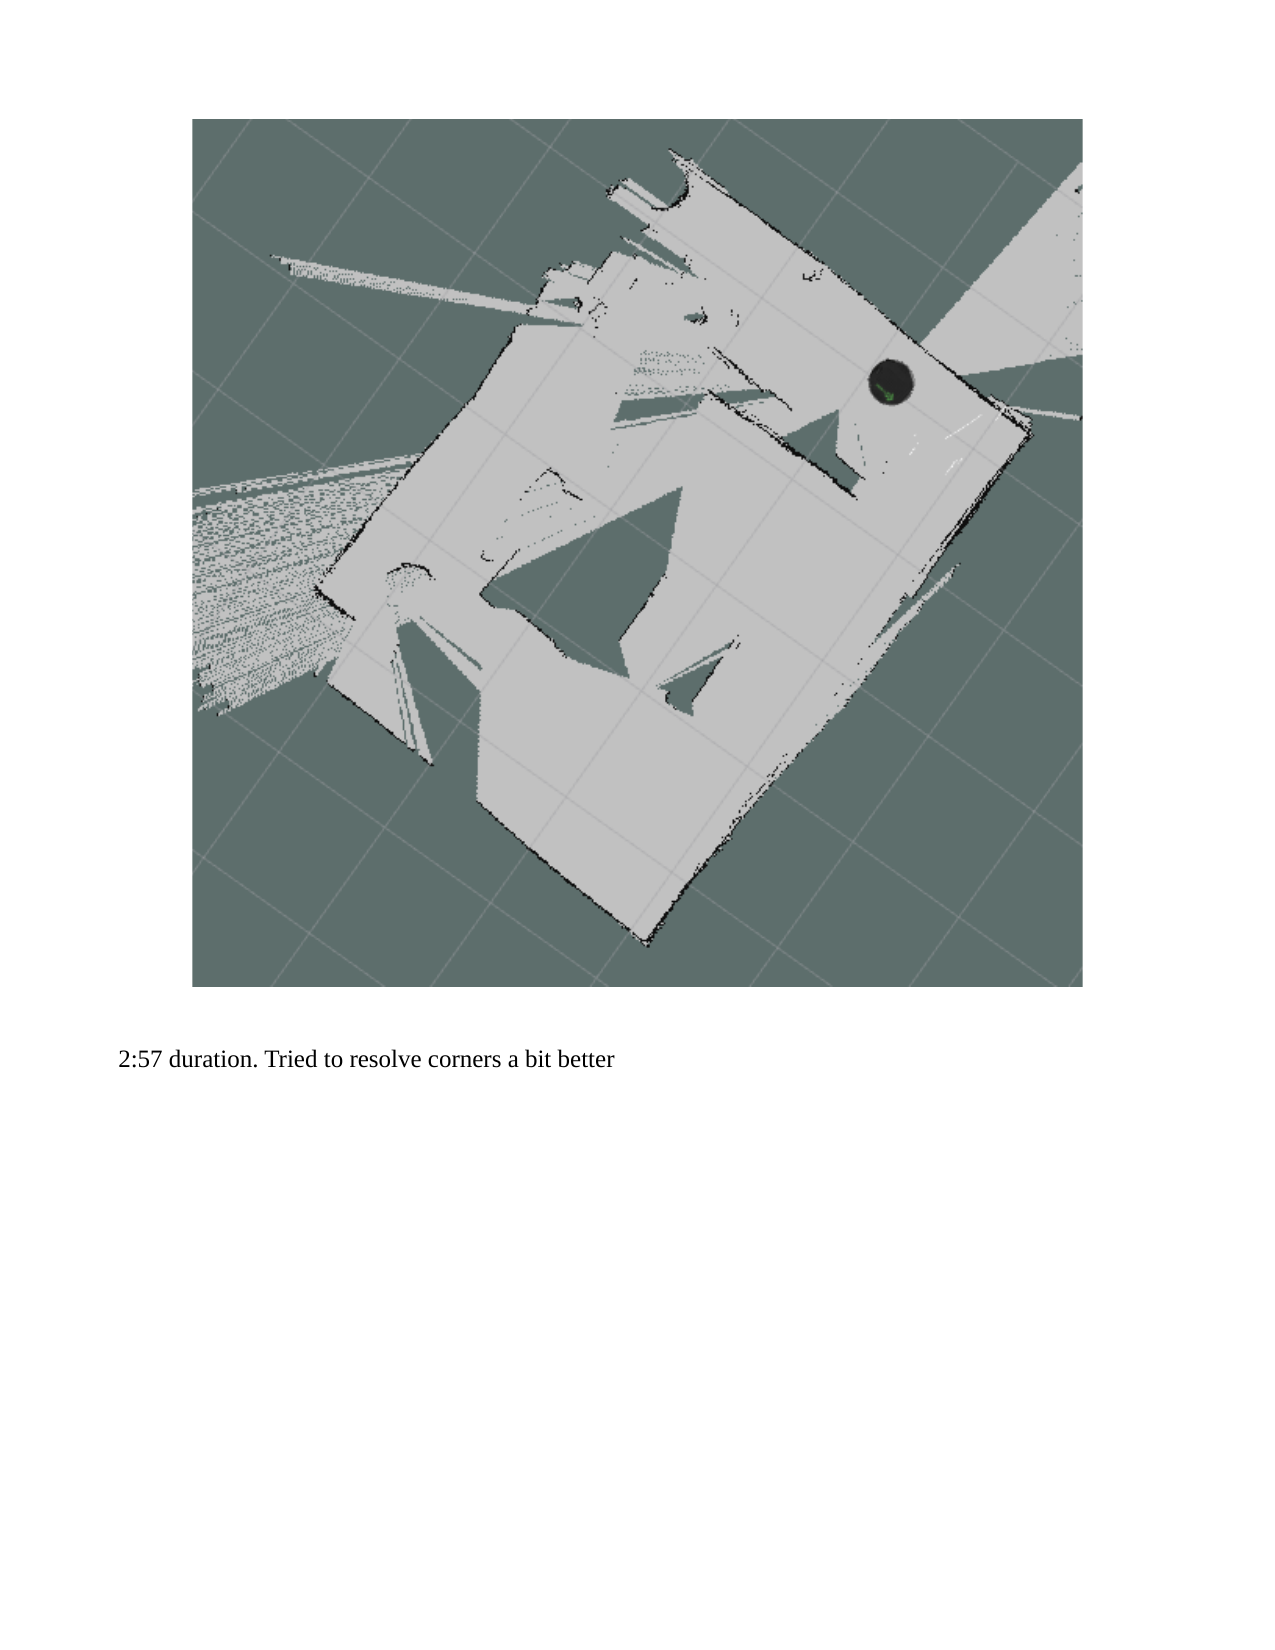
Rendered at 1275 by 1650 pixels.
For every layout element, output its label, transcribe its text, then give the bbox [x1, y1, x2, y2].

text 2:57 duration. Tried to resolve corners a bit better [118, 1044, 1157, 1073]
picture [192, 119, 1083, 987]
